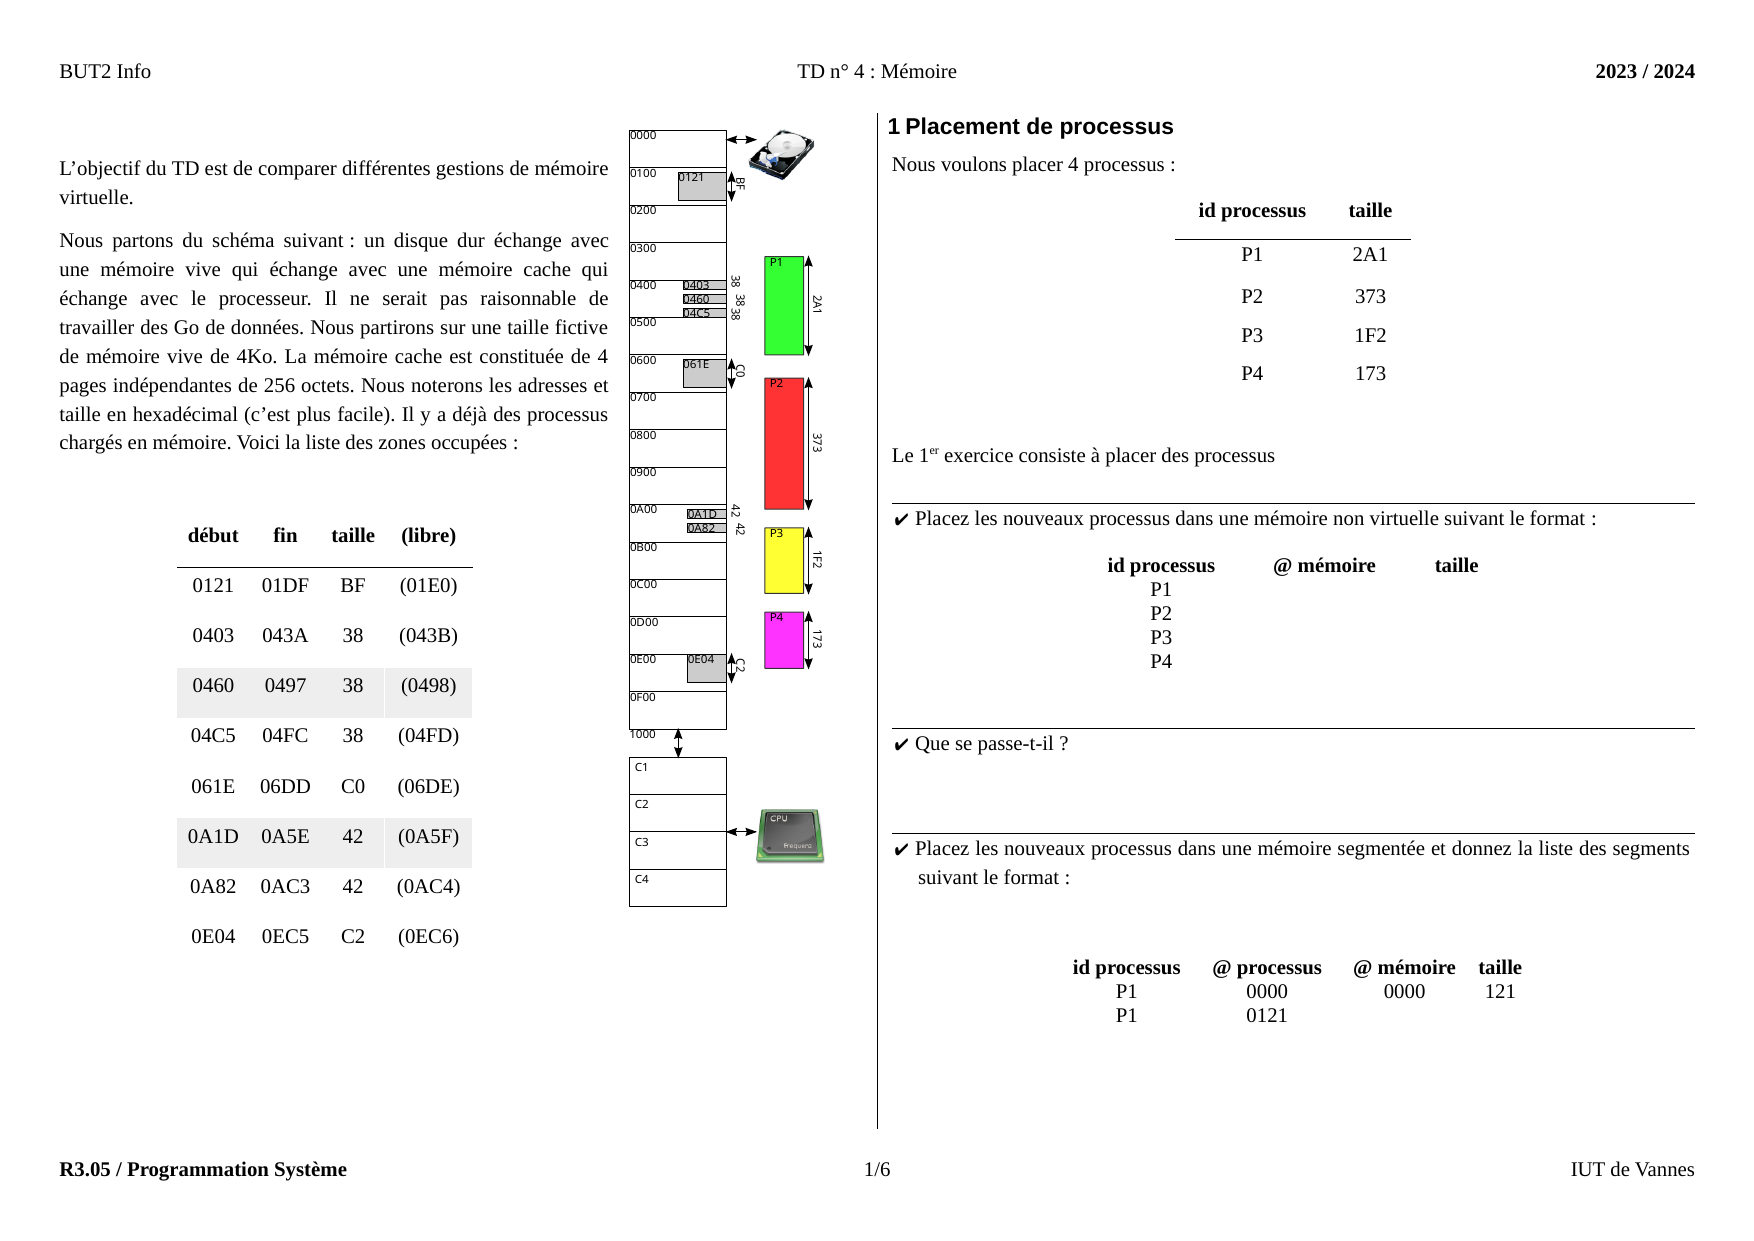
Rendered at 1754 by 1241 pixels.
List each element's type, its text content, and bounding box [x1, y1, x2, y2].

table_cell 0AC3 [249, 868, 321, 918]
table_cell 0497 [249, 668, 321, 718]
text Nous partons du schéma suivant : un disque dur échange avec une mémoire vive qui échange avec une mémoire cache qui échange avec le processeur. Il ne serait pas raisonnable de travailler des Go de données. Nous partirons sur une taille fictive de mémoire vive de 4Ko. La mémoire cache est constituée de 4 pages indépendantes de 256 octets. Nous noterons les adresses et taille en hexadécimal (c’est plus facile). Il y a déjà des processus chargés en mémoire. Voici la liste des zones occupées : [59, 228, 629, 454]
table_cell 38 [321, 718, 384, 768]
table_cell [1413, 601, 1500, 625]
table_cell [1471, 1027, 1529, 1051]
table_cell [1236, 649, 1413, 673]
table_header @ mémoire [1338, 955, 1471, 979]
table_cell 04FC [249, 718, 321, 768]
table_header @ mémoire [1236, 553, 1413, 577]
table_cell P1 [1087, 577, 1236, 601]
table_cell 043A [249, 618, 321, 668]
table_header taille [1329, 195, 1411, 239]
text Nous partons du schéma suivant : un disque dur échange avec une mémoire vive qui échange avec une mémoire cache qui échange avec le processeur. Il ne serait pas raisonnable de travailler des Go de données. Nous partirons sur une taille fictive de mémoire vive de 4Ko. La mémoire cache est constituée de 4 pages indépendantes de 256 octets. Nous noterons les adresses et taille en hexadécimal (c’est plus facile). Il y a déjà des processus chargés en mémoire. Voici la liste des zones occupées : [727, 228, 862, 454]
table_cell 173 [1329, 361, 1411, 400]
table_cell P4 [1175, 361, 1329, 400]
table_cell P3 [1175, 323, 1329, 361]
table_cell (0A5F) [385, 818, 472, 868]
table_header id processus [1057, 955, 1196, 979]
table_cell 061E [177, 768, 249, 818]
table_header taille [321, 517, 384, 567]
table_cell (043B) [385, 618, 472, 668]
table_cell [1236, 601, 1413, 625]
table_header @ processus [1196, 955, 1338, 979]
table_cell [1471, 1003, 1529, 1027]
text L’objectif du TD est de comparer différentes gestions de mémoire virtuelle. [727, 156, 862, 209]
table_cell [1471, 1075, 1529, 1099]
table_cell [1196, 1075, 1338, 1099]
table_cell [1057, 1027, 1196, 1051]
table_cell 38 [321, 618, 384, 668]
table_cell BF [321, 568, 384, 617]
table_cell 06DD [249, 768, 321, 818]
table_cell (0498) [385, 668, 472, 718]
table_cell P2 [1175, 284, 1329, 323]
table_cell P4 [1087, 649, 1236, 673]
list Que se passe-t-il ? [892, 729, 1695, 758]
list Placez les nouveaux processus dans une mémoire segmentée et donnez la liste des segments suivant le format : [892, 834, 1695, 892]
table_cell (06DE) [385, 768, 472, 818]
table_header début [177, 517, 249, 567]
table_header (libre) [385, 517, 472, 567]
table_cell 373 [1329, 284, 1411, 323]
text L’objectif du TD est de comparer différentes gestions de mémoire virtuelle. [59, 156, 629, 209]
table_cell [1057, 1075, 1196, 1099]
table_cell [1338, 1075, 1471, 1099]
table_header taille [1413, 553, 1500, 577]
table_header taille [1471, 955, 1529, 979]
table_cell (0EC6) [385, 918, 472, 968]
table_cell 0A1D [177, 818, 249, 868]
table_cell 2A1 [1329, 240, 1411, 284]
table_cell 38 [321, 668, 384, 718]
table_cell [1471, 1099, 1529, 1123]
table_cell 0A5E [249, 818, 321, 868]
table_cell 04C5 [177, 718, 249, 768]
table_cell 0460 [177, 668, 249, 718]
table_cell 0121 [1196, 1003, 1338, 1027]
table_cell P2 [1087, 601, 1236, 625]
table_cell [1196, 1099, 1338, 1123]
table_cell [1338, 1099, 1471, 1123]
table_cell [1057, 1099, 1196, 1123]
table_cell [1338, 1027, 1471, 1051]
table_cell [1236, 625, 1413, 649]
table_cell P3 [1087, 625, 1236, 649]
subtitle Placement de processus [887, 113, 1695, 139]
table_cell 0000 [1338, 979, 1471, 1003]
table_header fin [249, 517, 321, 567]
table_header id processus [1087, 553, 1236, 577]
table_cell [1413, 625, 1500, 649]
table_cell P1 [1057, 1003, 1196, 1027]
list Placez les nouveaux processus dans une mémoire non virtuelle suivant le format : [892, 504, 1695, 533]
table_cell P1 [1057, 979, 1196, 1003]
table_cell 0403 [177, 618, 249, 668]
table_header id processus [1175, 195, 1329, 239]
table_cell [1413, 649, 1500, 673]
text Nous voulons placer 4 processus : [892, 151, 1695, 176]
table_cell [1471, 1051, 1529, 1075]
table_cell 42 [321, 868, 384, 918]
table_cell 42 [321, 818, 384, 868]
table_cell 0EC5 [249, 918, 321, 968]
table_cell 01DF [249, 568, 321, 617]
table_cell [1057, 1051, 1196, 1075]
table_cell (01E0) [385, 568, 472, 617]
table_cell C0 [321, 768, 384, 818]
table_cell (0AC4) [385, 868, 472, 918]
table_cell [1236, 577, 1413, 601]
table_cell [1338, 1051, 1471, 1075]
table_cell [1196, 1051, 1338, 1075]
table_cell 0121 [177, 568, 249, 617]
table_cell [1338, 1003, 1471, 1027]
table_cell 0000 [1196, 979, 1338, 1003]
table_cell [1196, 1027, 1338, 1051]
table_cell 1F2 [1329, 323, 1411, 361]
table_cell 0E04 [177, 918, 249, 968]
table_cell 121 [1471, 979, 1529, 1003]
text Le 1er exercice consiste à placer des processus [892, 443, 1695, 467]
table_cell P1 [1175, 240, 1329, 284]
table_cell [1413, 577, 1500, 601]
table_cell 0A82 [177, 868, 249, 918]
table_cell C2 [321, 918, 384, 968]
table_cell (04FD) [385, 718, 472, 768]
